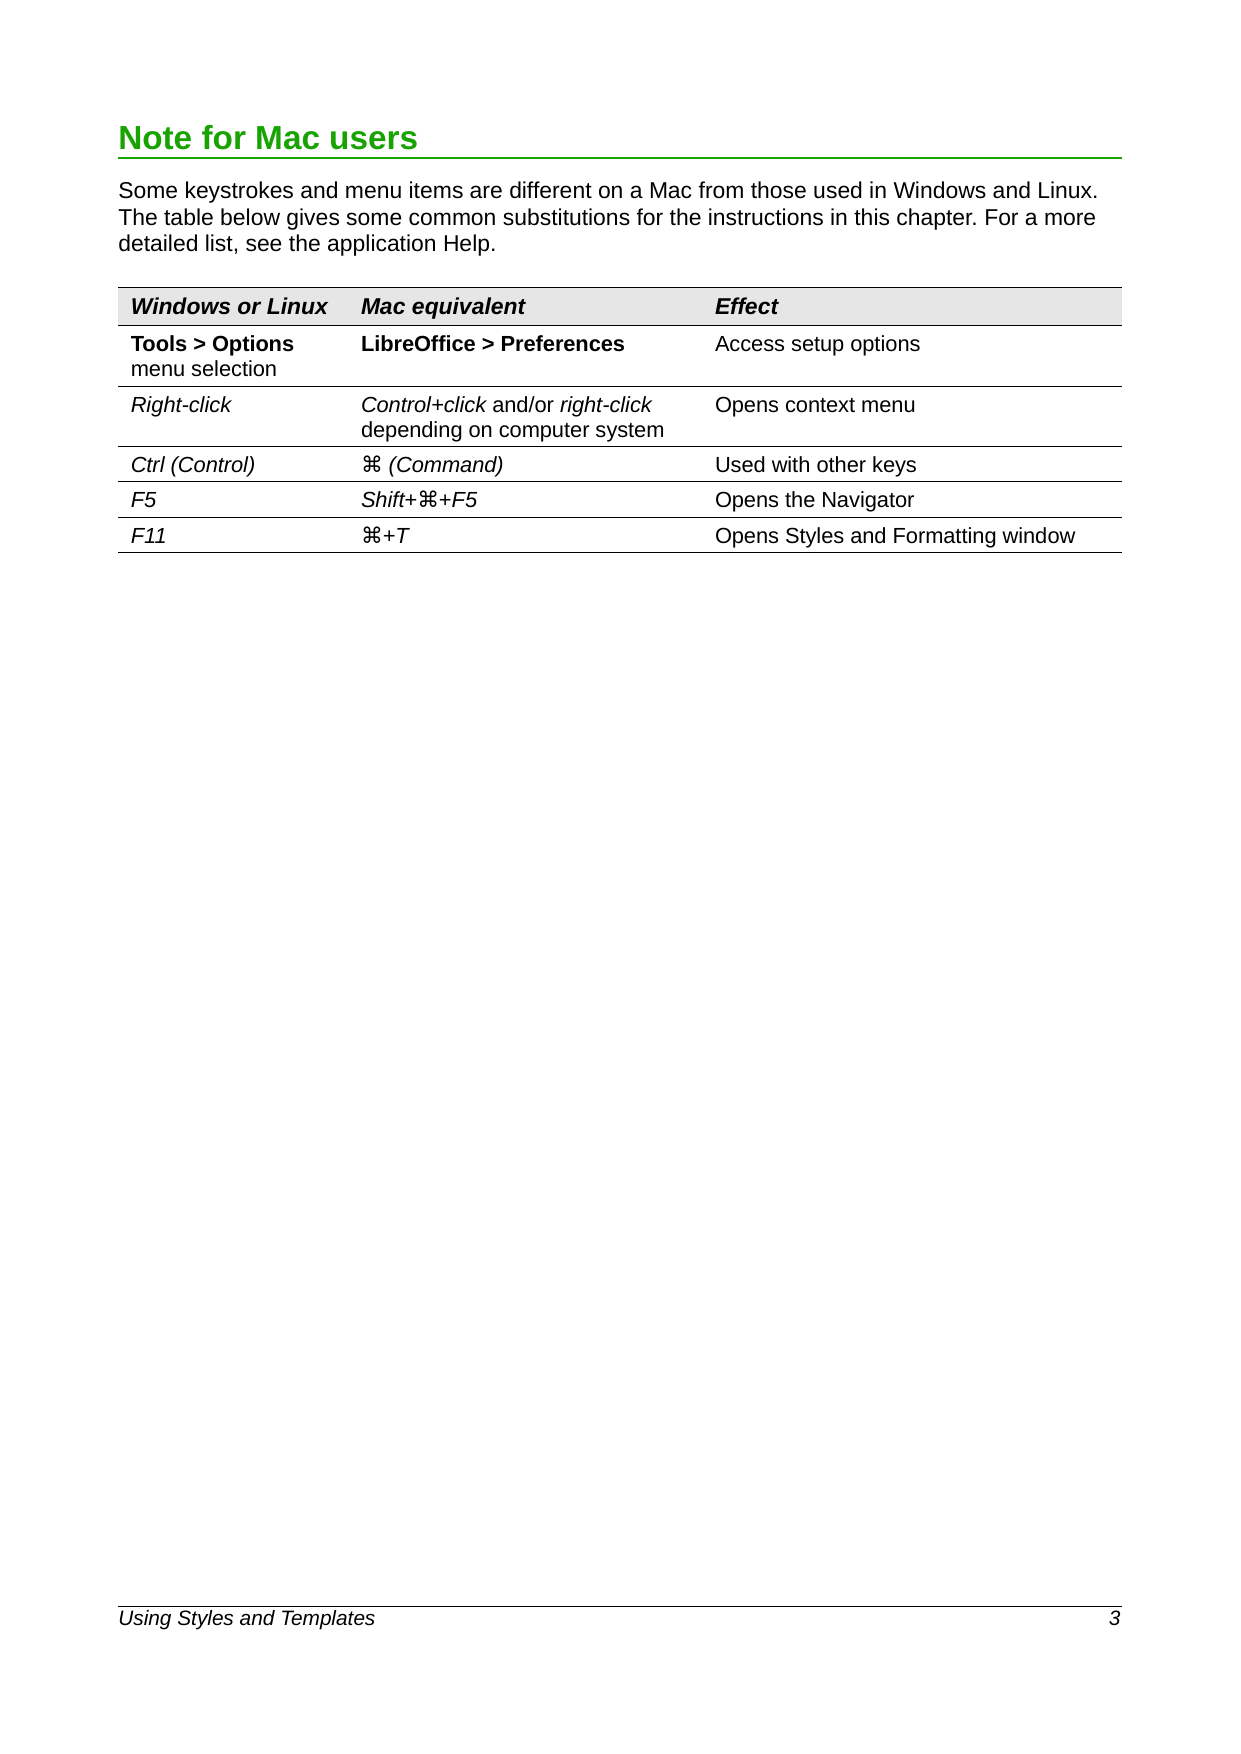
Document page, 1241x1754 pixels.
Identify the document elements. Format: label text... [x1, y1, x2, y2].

table_header Mac equivalent [348, 288, 702, 325]
table_cell Access setup options [702, 326, 1122, 386]
table_cell Ctrl (Control) [118, 447, 348, 481]
table_cell Opens Styles and Formatting window [702, 518, 1122, 552]
table_cell ⌘ (Command) [348, 447, 702, 481]
table_cell Used with other keys [702, 447, 1122, 481]
table_cell Right-click [118, 387, 348, 446]
subtitle Note for Mac users [118, 118, 1122, 157]
table_header Windows or Linux [118, 288, 348, 325]
table_cell Tools > Options menu selection [118, 326, 348, 386]
table_cell F11 [118, 518, 348, 552]
table_cell F5 [118, 482, 348, 517]
table_header Effect [702, 288, 1122, 325]
table_cell LibreOffice > Preferences [348, 326, 702, 386]
table_cell Control+click and/or right-click depending on computer system [348, 387, 702, 446]
text Some keystrokes and menu items are different on a Mac from those used in Windows and Linux. The table below gives some common substitutions for the instructions in this chapter. For a more detailed list, see the application Help. [118, 177, 1122, 257]
table_cell ⌘+T [348, 518, 702, 552]
table_cell Shift+⌘+F5 [348, 482, 702, 517]
table_cell Opens the Navigator [702, 482, 1122, 517]
table_cell Opens context menu [702, 387, 1122, 446]
